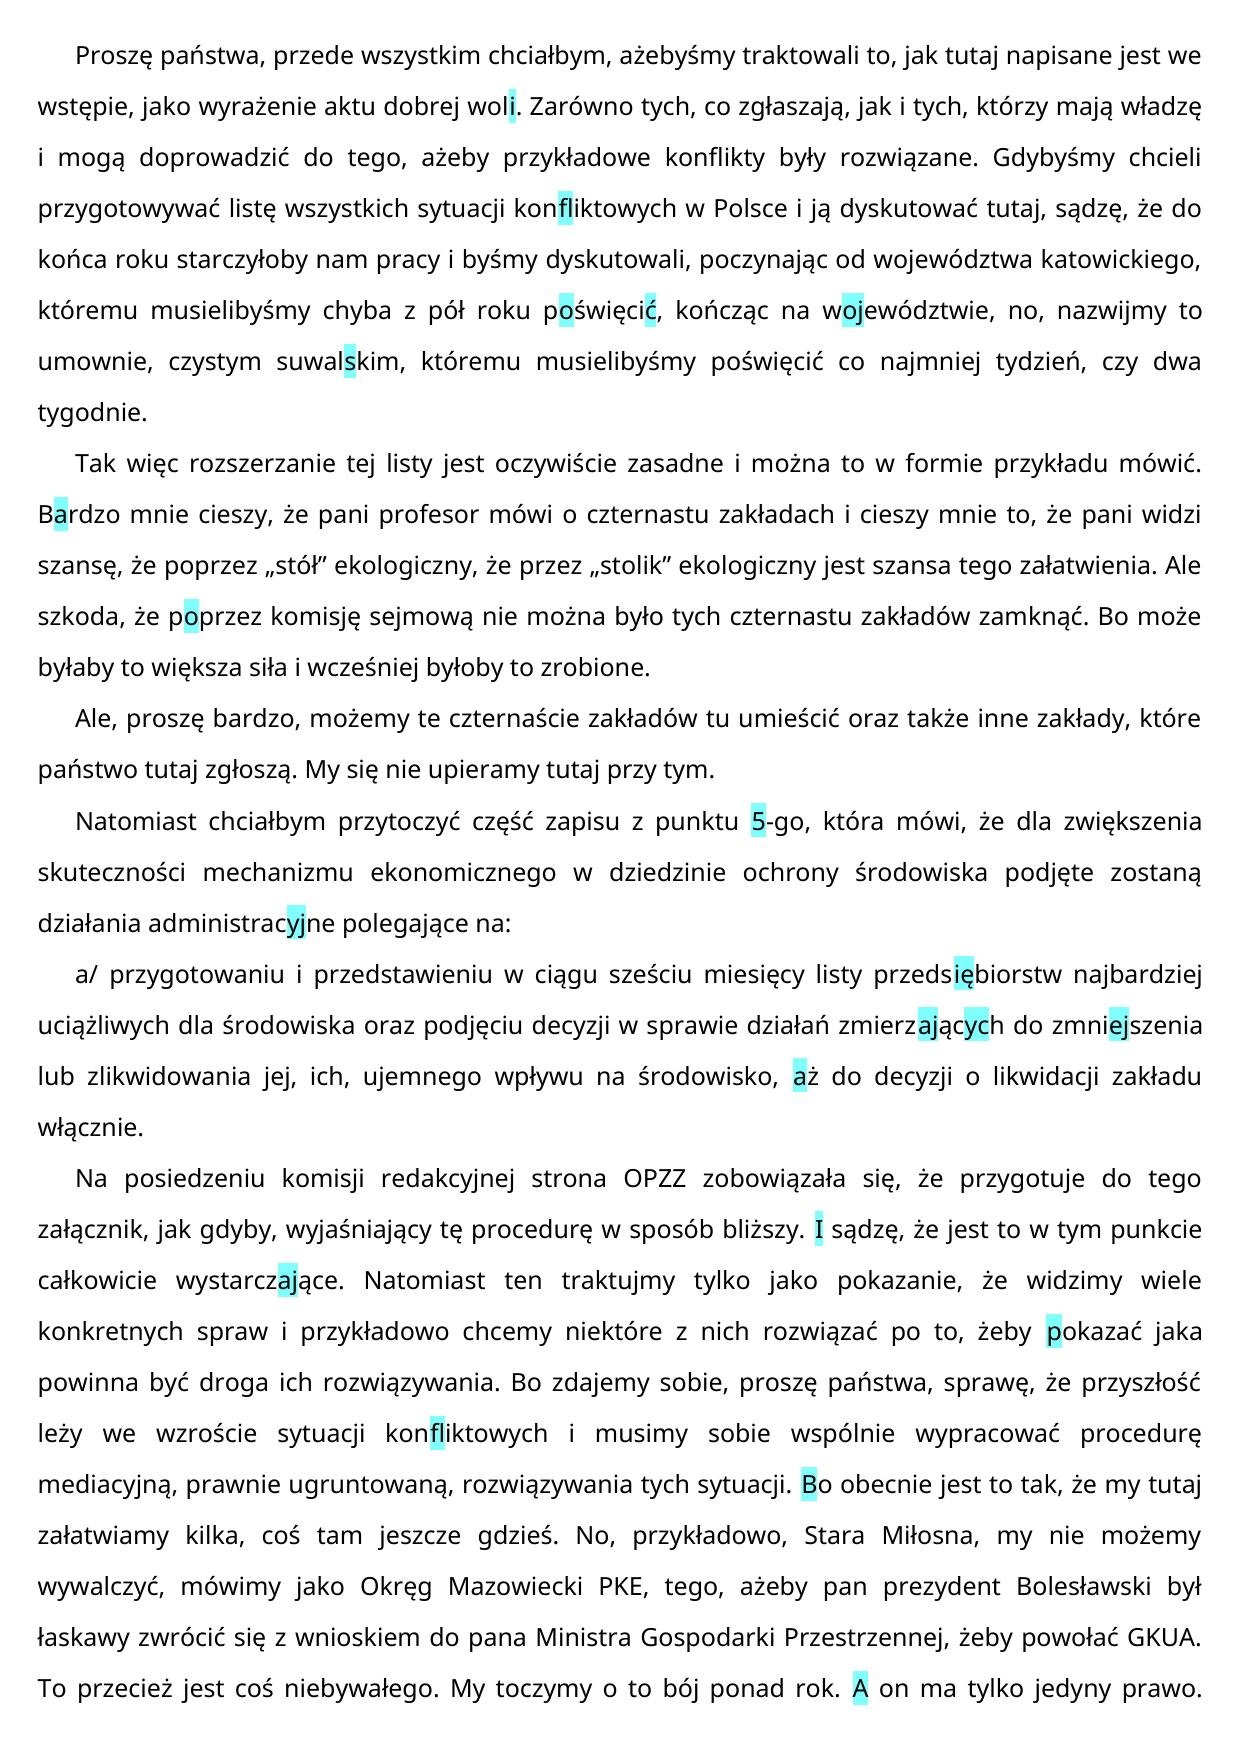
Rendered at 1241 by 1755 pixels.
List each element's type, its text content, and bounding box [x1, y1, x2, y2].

text Tak więc rozszerzanie tej listy jest oczywiście zasadne i można to w formie przykładu mówić. Bardzo mnie cieszy, że pani profesor mówi o czternastu zakładach i cieszy mnie to, że pani widzi szansę, że poprzez „stół” ekologiczny, że przez „stolik” ekologiczny jest szansa tego załatwienia. Ale szkoda, że poprzez komisję sejmową nie można było tych czternastu zakładów zamknąć. Bo może byłaby to większa siła i wcześniej byłoby to zrobione. [37, 446, 1203, 684]
text a/ przygotowaniu i przedstawieniu w ciągu sześciu miesięcy listy przedsiębiorstw najbardziej uciążliwych dla środowiska oraz podjęciu decyzji w sprawie działań zmierzających do zmniejszenia lub zlikwidowania jej, ich, ujemnego wpływu na środowisko, aż do decyzji o likwidacji zakładu włącznie. [37, 956, 1203, 1143]
text Na posiedzeniu komisji redakcyjnej strona OPZZ zobowiązała się, że przygotuje do tego załącznik, jak gdyby, wyjaśniający tę procedurę w sposób bliższy. I sądzę, że jest to w tym punkcie całkowicie wystarczające. Natomiast ten traktujmy tylko jako pokazanie, że widzimy wiele konkretnych spraw i przykładowo chcemy niektóre z nich rozwiązać po to, żeby pokazać jaka powinna być droga ich rozwiązywania. Bo zdajemy sobie, proszę państwa, sprawę, że przyszłość leży we wzroście sytuacji konfliktowych i musimy sobie wspólnie wypracować procedurę mediacyjną, prawnie ugruntowaną, rozwiązywania tych sytuacji. Bo obecnie jest to tak, że my tutaj załatwiamy kilka, coś tam jeszcze gdzieś. No, przykładowo, Stara Miłosna, my nie możemy wywalczyć, mówimy jako Okręg Mazowiecki PKE, tego, ażeby pan prezydent Bolesławski był łaskawy zwrócić się z wnioskiem do pana Ministra Gospodarki Przestrzennej, żeby powołać GKUA. To przecież jest coś niebywałego. My toczymy o to bój ponad rok. A on ma tylko jedyny prawo. [37, 1160, 1203, 1705]
text Proszę państwa, przede wszystkim chciałbym, ażebyśmy traktowali to, jak tutaj napisane jest we wstępie, jako wyrażenie aktu dobrej woli. Zarówno tych, co zgłaszają, jak i tych, którzy mają władzę i mogą doprowadzić do tego, ażeby przykładowe konflikty były rozwiązane. Gdybyśmy chcieli przygotowywać listę wszystkich sytuacji konfliktowych w Polsce i ją dyskutować tutaj, sądzę, że do końca roku starczyłoby nam pracy i byśmy dyskutowali, poczynając od województwa katowickiego, któremu musielibyśmy chyba z pół roku poświęcić, kończąc na województwie, no, nazwijmy to umownie, czystym suwalskim, któremu musielibyśmy poświęcić co najmniej tydzień, czy dwa tygodnie. [37, 37, 1203, 429]
text Ale, proszę bardzo, możemy te czternaście zakładów tu umieścić oraz także inne zakłady, które państwo tutaj zgłoszą. My się nie upieramy tutaj przy tym. [37, 701, 1203, 786]
text Natomiast chciałbym przytoczyć część zapisu z punktu 5-go, która mówi, że dla zwiększenia skuteczności mechanizmu ekonomicznego w dziedzinie ochrony środowiska podjęte zostaną działania administracyjne polegające na: [37, 803, 1203, 939]
